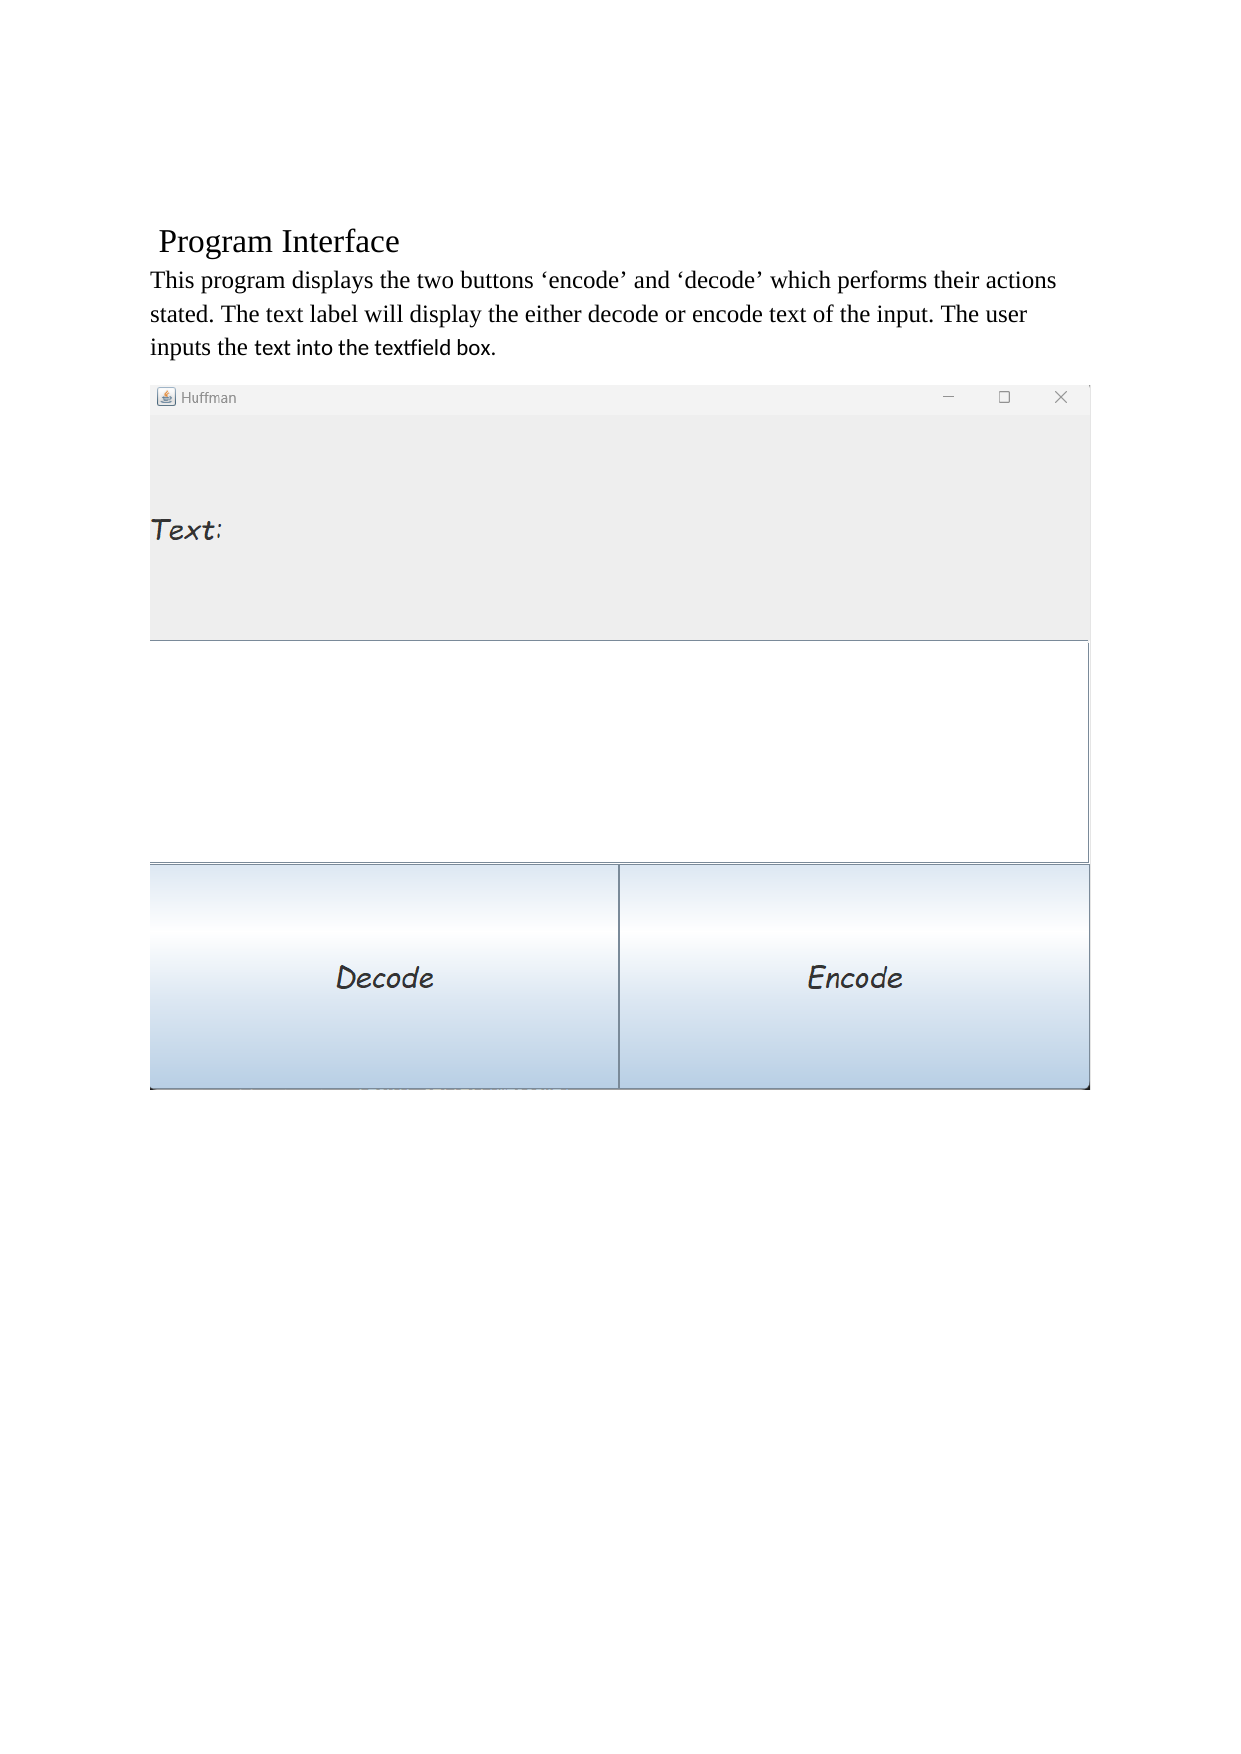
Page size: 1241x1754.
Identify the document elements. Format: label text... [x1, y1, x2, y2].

subtitle Program Interface [150, 222, 1090, 260]
text This program displays the two buttons ‘encode’ and ‘decode’ which performs their actions stated. The text label will display the either decode or encode text of the input. The user inputs the text into the textfield box. [150, 266, 1090, 361]
